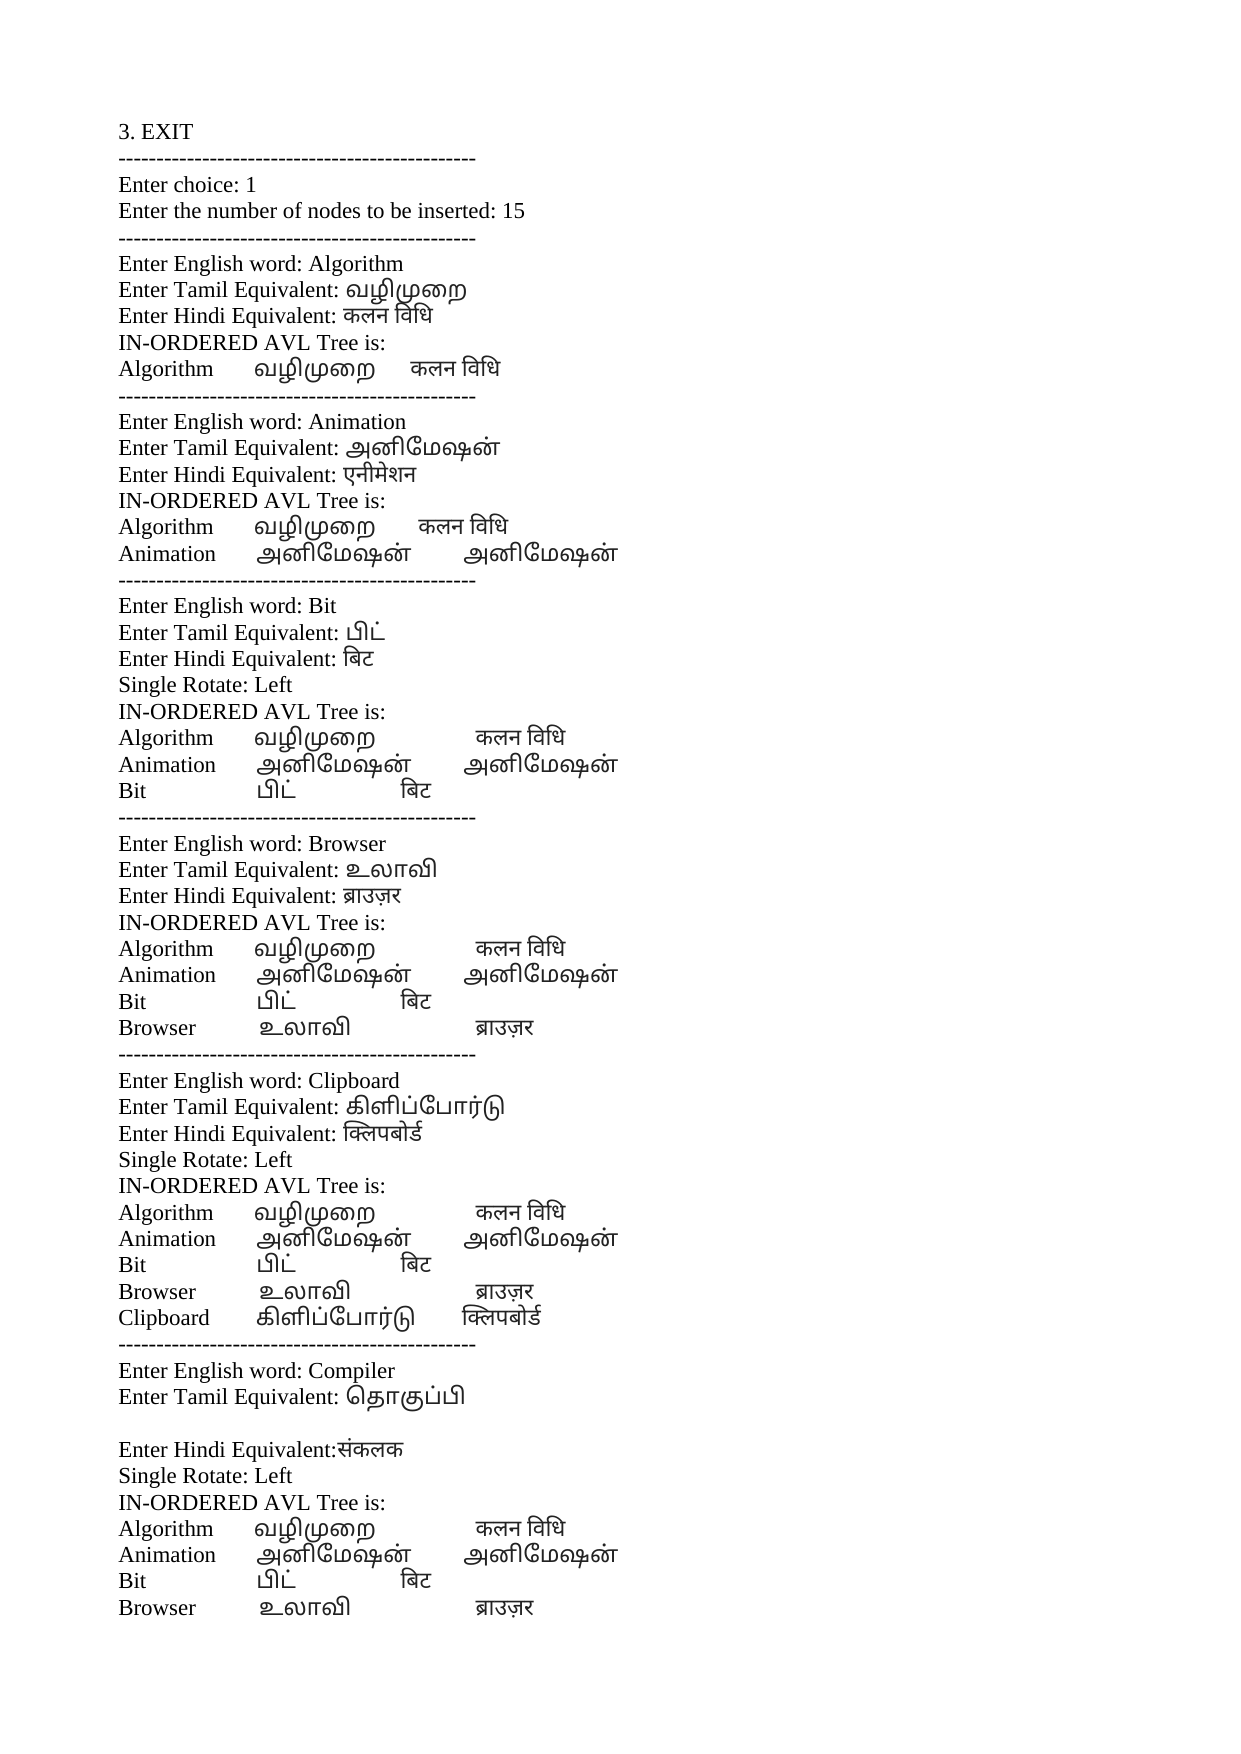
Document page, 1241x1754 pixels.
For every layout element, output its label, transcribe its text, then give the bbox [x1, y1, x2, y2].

text 3. EXIT ----------------------------------------------- Enter choice: 1 Enter the number of nodes to be inserted: 15 ----------------------------------------------- Enter English word: Algorithm Enter Tamil Equivalent: வழிமுறை Enter Hindi Equivalent: कलन विधि IN-ORDERED AVL Tree is: Algorithm வழிமுறை कलन विधि ----------------------------------------------- Enter English word: Animation Enter Tamil Equivalent: அனிமேஷன் Enter Hindi Equivalent: एनीमेशन IN-ORDERED AVL Tree is: Algorithm வழிமுறை कलन विधि Animation அனிமேஷன் அனிமேஷன் ----------------------------------------------- Enter English word: Bit Enter Tamil Equivalent: பிட் Enter Hindi Equivalent: बिट Single Rotate: Left IN-ORDERED AVL Tree is: Algorithm வழிமுறை कलन विधि Animation அனிமேஷன் அனிமேஷன் Bit பிட் बिट ----------------------------------------------- [118, 118, 1122, 830]
text Enter English word: Browser Enter Tamil Equivalent: உலாவி Enter Hindi Equivalent: ब्राउज़र IN-ORDERED AVL Tree is: Algorithm வழிமுறை कलन विधि Animation அனிமேஷன் அனிமேஷன் Bit பிட் बिट Browser உலாவி ब्राउज़र ----------------------------------------------- Enter English word: Clipboard Enter Tamil Equivalent: கிளிப்போர்டு Enter Hindi Equivalent: क्लिपबोर्ड Single Rotate: Left IN-ORDERED AVL Tree is: Algorithm வழிமுறை कलन विधि Animation அனிமேஷன் அனிமேஷன் Bit பிட் बिट Browser உலாவி ब्राउज़र Clipboard கிளிப்போர்டு क्लिपबोर्ड ----------------------------------------------- Enter English word: Compiler Enter Tamil Equivalent: தொகுப்பி [118, 830, 1122, 1409]
text Enter Hindi Equivalent:संकलक Single Rotate: Left IN-ORDERED AVL Tree is: Algorithm வழிமுறை कलन विधि Animation அனிமேஷன் அனிமேஷன் Bit பிட் बिट Browser உலாவி ब्राउज़र [118, 1409, 1122, 1620]
